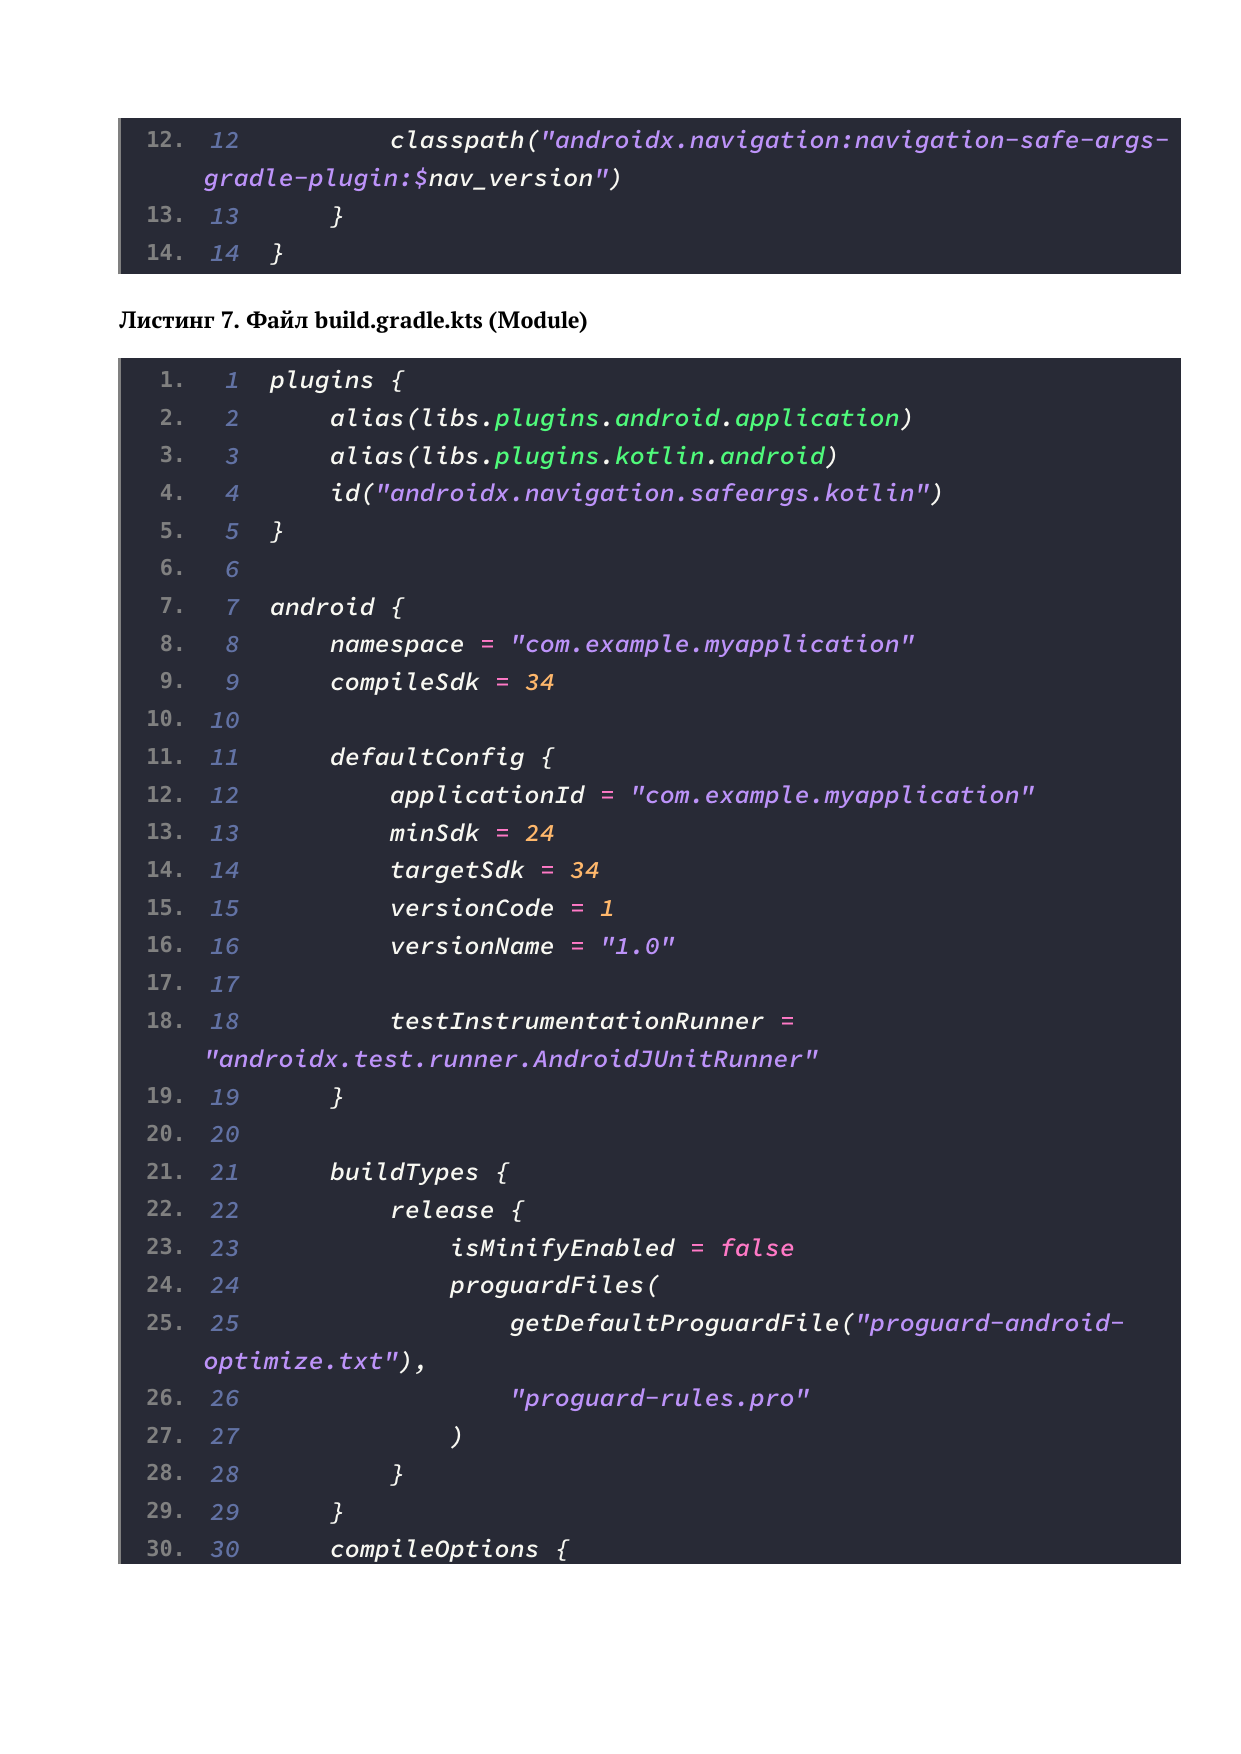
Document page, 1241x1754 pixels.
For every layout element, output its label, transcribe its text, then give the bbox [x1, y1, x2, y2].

text Листинг 7. Файл build.gradle.kts (Module) [118, 305, 1181, 334]
list 24 proguardFiles( [121, 1263, 1181, 1301]
list 29 } [121, 1489, 1181, 1527]
list 15 versionCode = 1 [121, 886, 1181, 923]
list 3 alias(libs.plugins.kotlin.android) [121, 433, 1181, 471]
list 4 id("androidx.navigation.safeargs.kotlin") [121, 471, 1181, 509]
list 1 plugins { [121, 358, 1181, 396]
list 16 versionName = "1.0" [121, 924, 1181, 961]
list 10 [121, 697, 1181, 735]
list 12 applicationId = "com.example.myapplication" [121, 773, 1181, 810]
list 13 } [121, 193, 1181, 231]
list 2 alias(libs.plugins.android.application) [121, 396, 1181, 433]
list 27 ) [121, 1414, 1181, 1451]
list 13 minSdk = 24 [121, 811, 1181, 848]
list 19 } [121, 1074, 1181, 1112]
list 28 } [121, 1452, 1181, 1489]
list 8 namespace = "com.example.myapplication" [121, 622, 1181, 659]
list 9 compileSdk = 34 [121, 660, 1181, 697]
list 21 buildTypes { [121, 1150, 1181, 1187]
list 5 } [121, 509, 1181, 546]
list 14 targetSdk = 34 [121, 848, 1181, 886]
list 26 "proguard-rules.pro" [121, 1376, 1181, 1414]
list 25 getDefaultProguardFile("proguard-android-optimize.txt"), [121, 1301, 1181, 1376]
list 6 [121, 547, 1181, 584]
list 23 isMinifyEnabled = false [121, 1225, 1181, 1263]
list 22 release { [121, 1188, 1181, 1225]
list 20 [121, 1112, 1181, 1150]
list 18 testInstrumentationRunner = "androidx.test.runner.AndroidJUnitRunner" [121, 999, 1181, 1074]
list 30 compileOptions { [121, 1527, 1181, 1564]
list 17 [121, 961, 1181, 999]
list 14 } [121, 231, 1181, 274]
list 7 android { [121, 584, 1181, 622]
list 11 defaultConfig { [121, 735, 1181, 773]
list 12 classpath("androidx.navigation:navigation-safe-args-gradle-plugin:$nav_version") [121, 118, 1181, 193]
